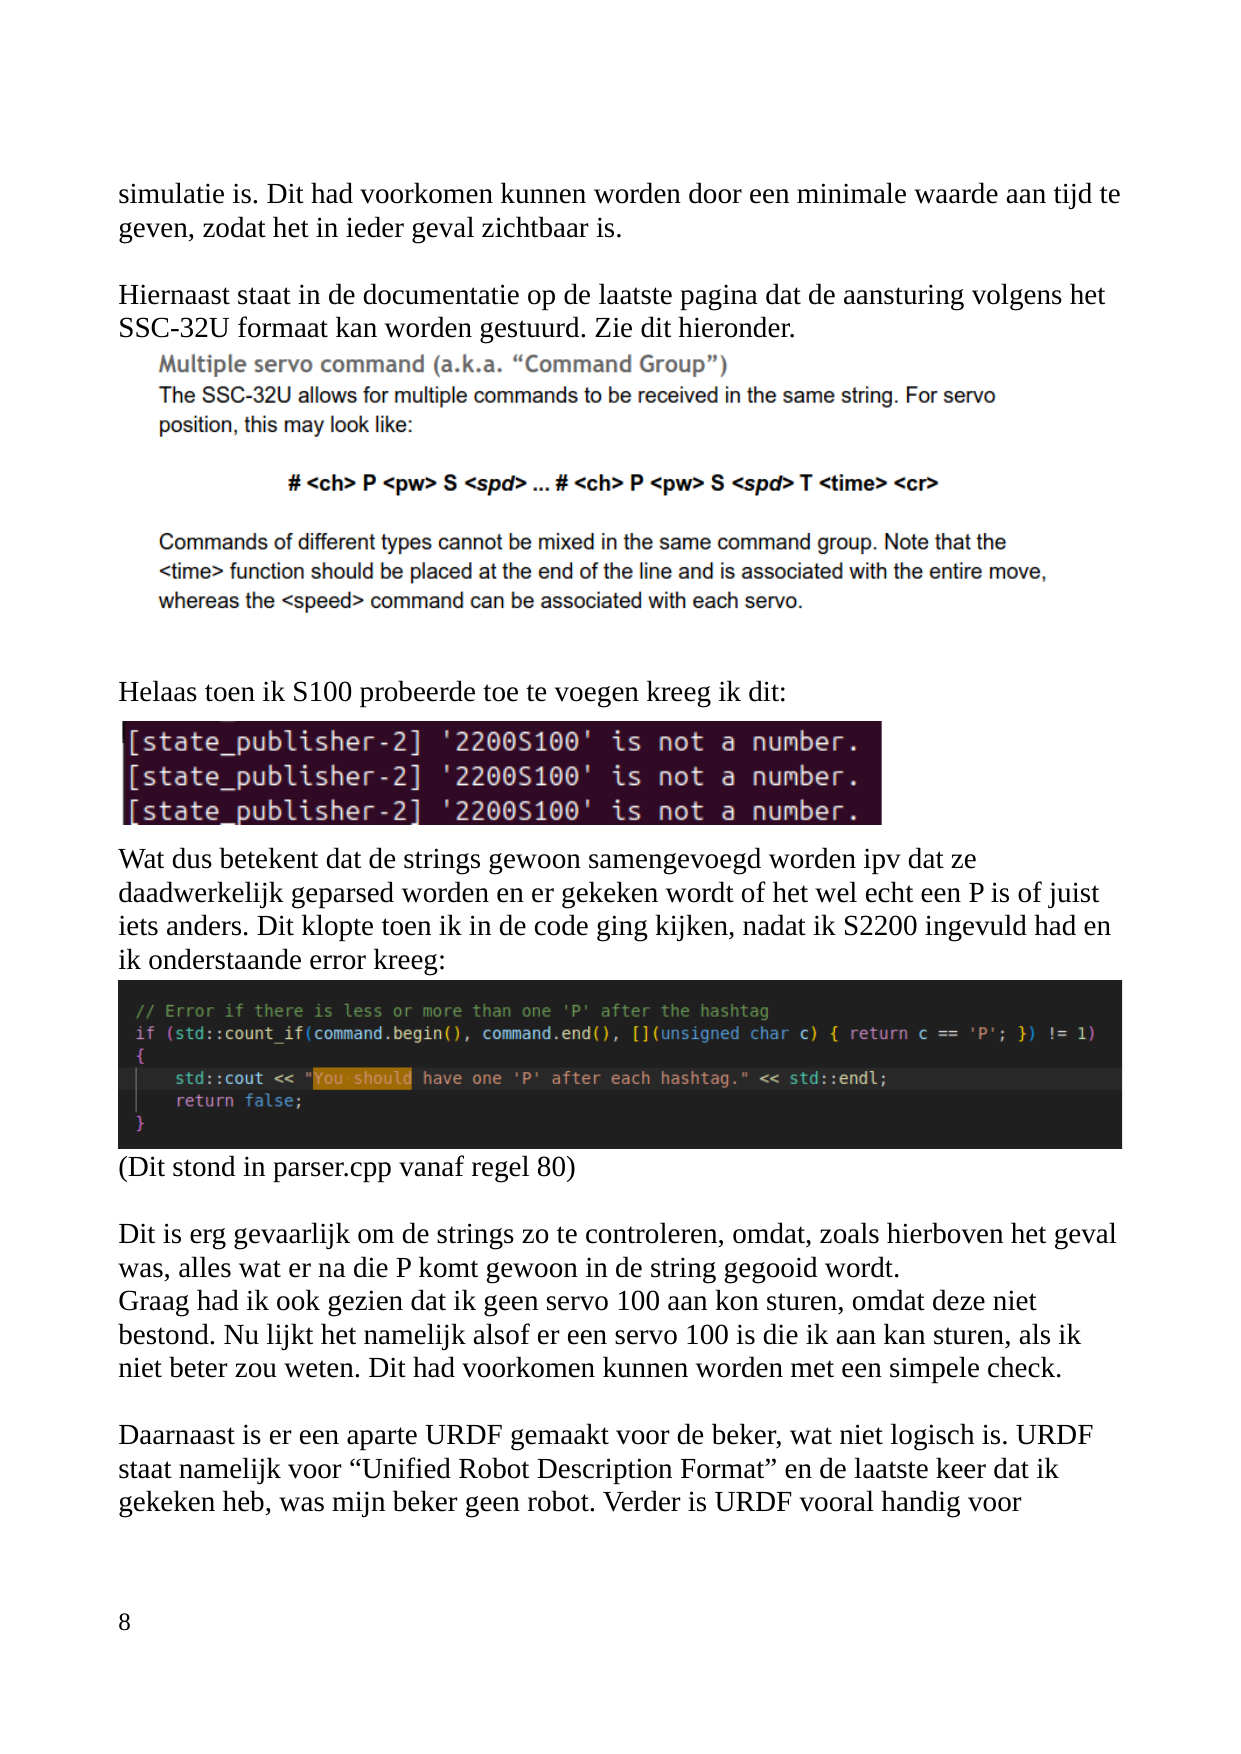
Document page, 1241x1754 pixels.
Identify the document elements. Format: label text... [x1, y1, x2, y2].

text Graag had ik ook gezien dat ik geen servo 100 aan kon sturen, omdat deze niet bestond. Nu lijkt het namelijk alsof er een servo 100 is die ik aan kan sturen, als ik niet beter zou weten. Dit had voorkomen kunnen worden met een simpele check. [118, 1283, 1122, 1384]
text (Dit stond in parser.cpp vanaf regel 80) [118, 1149, 1122, 1183]
picture [118, 980, 1123, 1149]
text Hiernaast staat in de documentatie op de laatste pagina dat de aansturing volgens het SSC-32U formaat kan worden gestuurd. Zie dit hieronder. [118, 277, 1122, 344]
text Helaas toen ik S100 probeerde toe te voegen kreeg ik dit: [118, 674, 1122, 741]
text Dit is erg gevaarlijk om de strings zo te controleren, omdat, zoals hierboven het geval was, alles wat er na die P komt gewoon in de string gegooid wordt. [118, 1216, 1122, 1283]
picture [122, 721, 882, 825]
text simulatie is. Dit had voorkomen kunnen worden door een minimale waarde aan tijd te geven, zodat het in ieder geval zichtbaar is. [118, 176, 1122, 243]
text Daarnaast is er een aparte URDF gemaakt voor de beker, wat niet logisch is. URDF staat namelijk voor “Unified Robot Description Format” en de laatste keer dat ik gekeken heb, was mijn beker geen robot. Verder is URDF vooral handig voor [118, 1417, 1122, 1518]
text Wat dus betekent dat de strings gewoon samengevoegd worden ipv dat ze daadwerkelijk geparsed worden en er gekeken wordt of het wel echt een P is of juist iets anders. Dit klopte toen ik in de code ging kijken, nadat ik S2200 ingevuld had en ik onderstaande error kreeg: [118, 841, 1122, 980]
picture [118, 344, 1123, 641]
